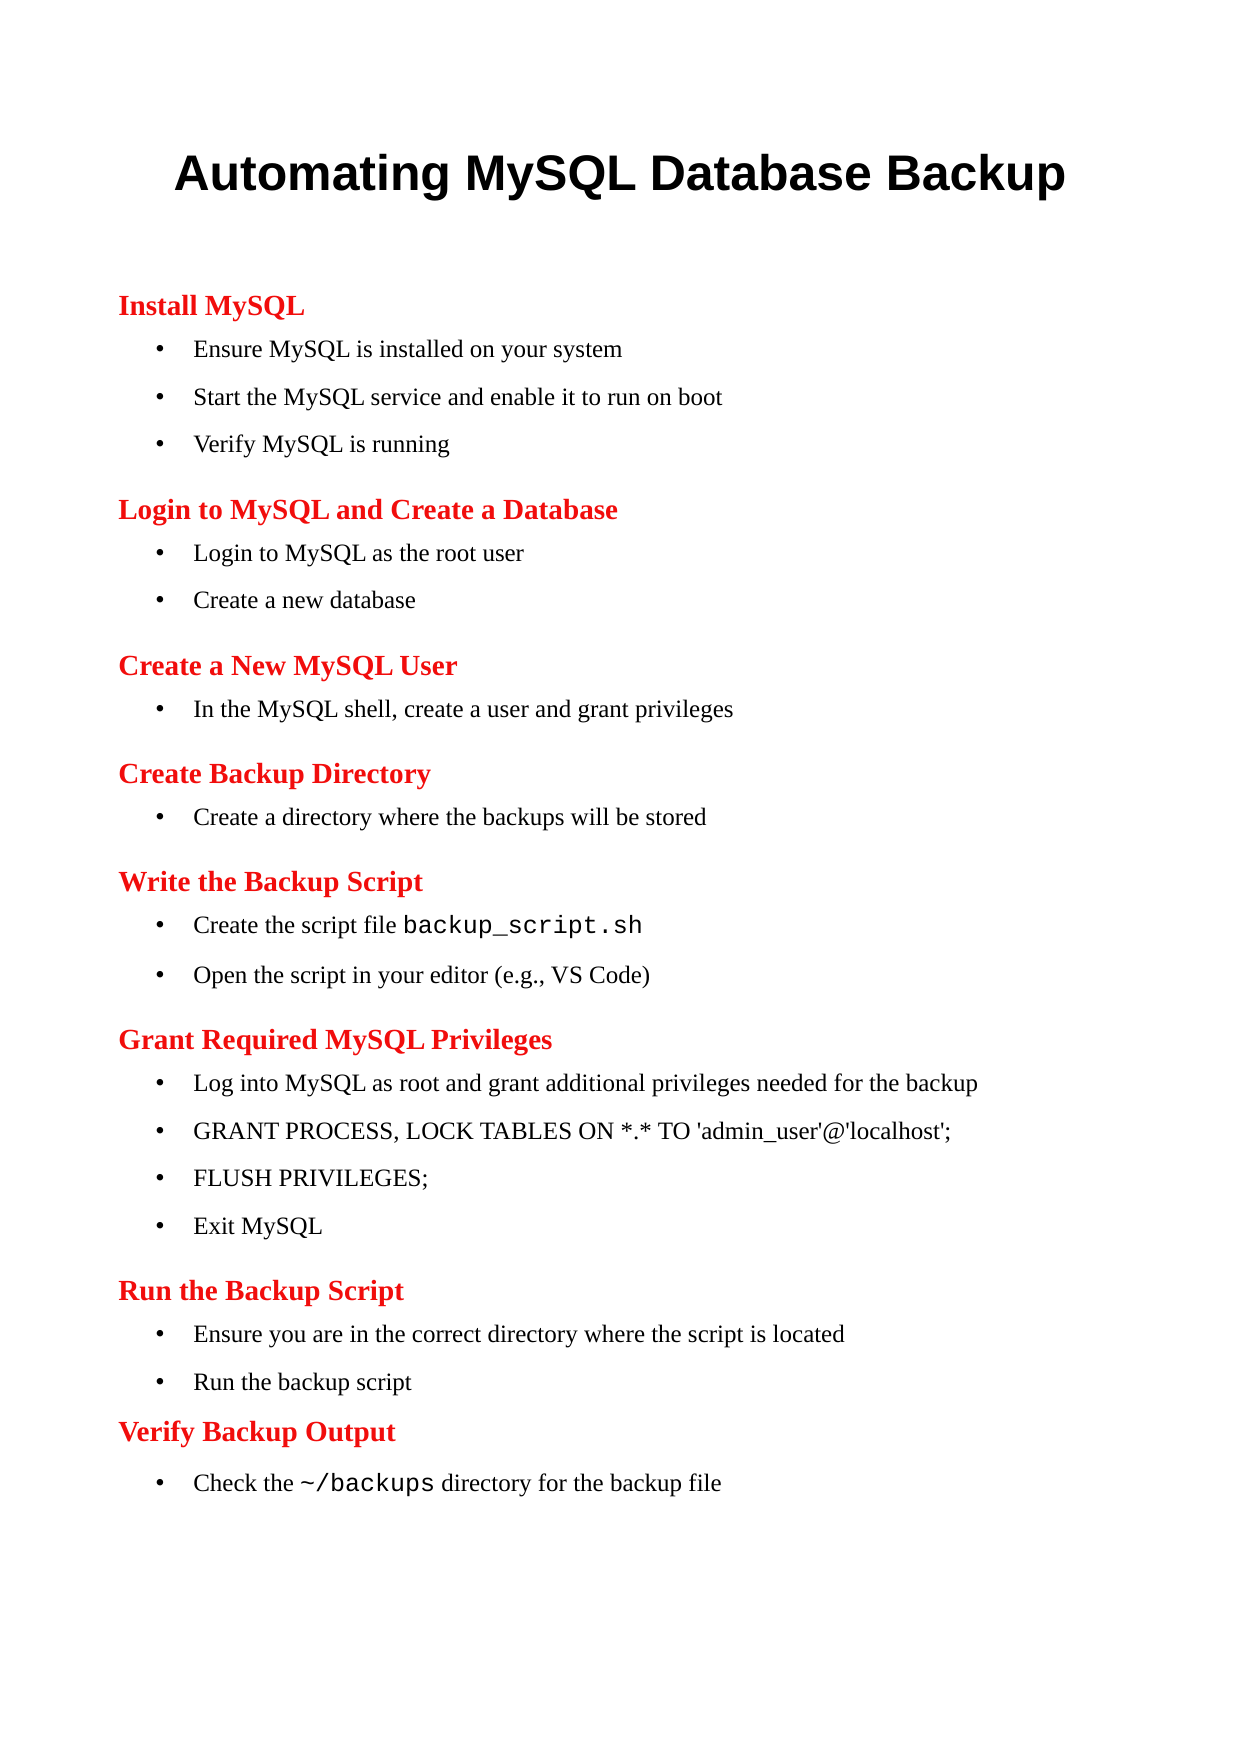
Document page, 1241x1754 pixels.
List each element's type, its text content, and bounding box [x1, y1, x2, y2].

list GRANT PROCESS, LOCK TABLES ON *.* TO 'admin_user'@'localhost'; [156, 1116, 1122, 1145]
list Start the MySQL service and enable it to run on boot [156, 382, 1122, 411]
subtitle Create Backup Directory [118, 756, 1122, 789]
list In the MySQL shell, create a user and grant privileges [156, 694, 1122, 722]
list Check the ~/backups directory for the backup file [156, 1468, 1122, 1498]
subtitle Install MySQL [118, 288, 1122, 322]
list FLUSH PRIVILEGES; [156, 1163, 1122, 1192]
title Automating MySQL Database Backup [118, 143, 1122, 201]
list Verify MySQL is running [156, 429, 1122, 458]
list Run the backup script [156, 1367, 1122, 1396]
subtitle Create a New MySQL User [118, 648, 1122, 681]
list Create a new database [156, 585, 1122, 614]
list Log into MySQL as root and grant additional privileges needed for the backup [156, 1068, 1122, 1097]
text Verify Backup Output [118, 1414, 1122, 1448]
subtitle Grant Required MySQL Privileges [118, 1022, 1122, 1056]
list Exit MySQL [156, 1211, 1122, 1240]
list Login to MySQL as the root user [156, 538, 1122, 567]
subtitle Login to MySQL and Create a Database [118, 492, 1122, 525]
list Create the script file backup_script.sh [156, 910, 1122, 941]
list Ensure MySQL is installed on your system [156, 334, 1122, 363]
list Ensure you are in the correct directory where the script is located [156, 1319, 1122, 1348]
list Open the script in your editor (e.g., VS Code) [156, 960, 1122, 989]
subtitle Run the Backup Script [118, 1273, 1122, 1307]
subtitle Write the Backup Script [118, 864, 1122, 898]
list Create a directory where the backups will be stored [156, 802, 1122, 831]
